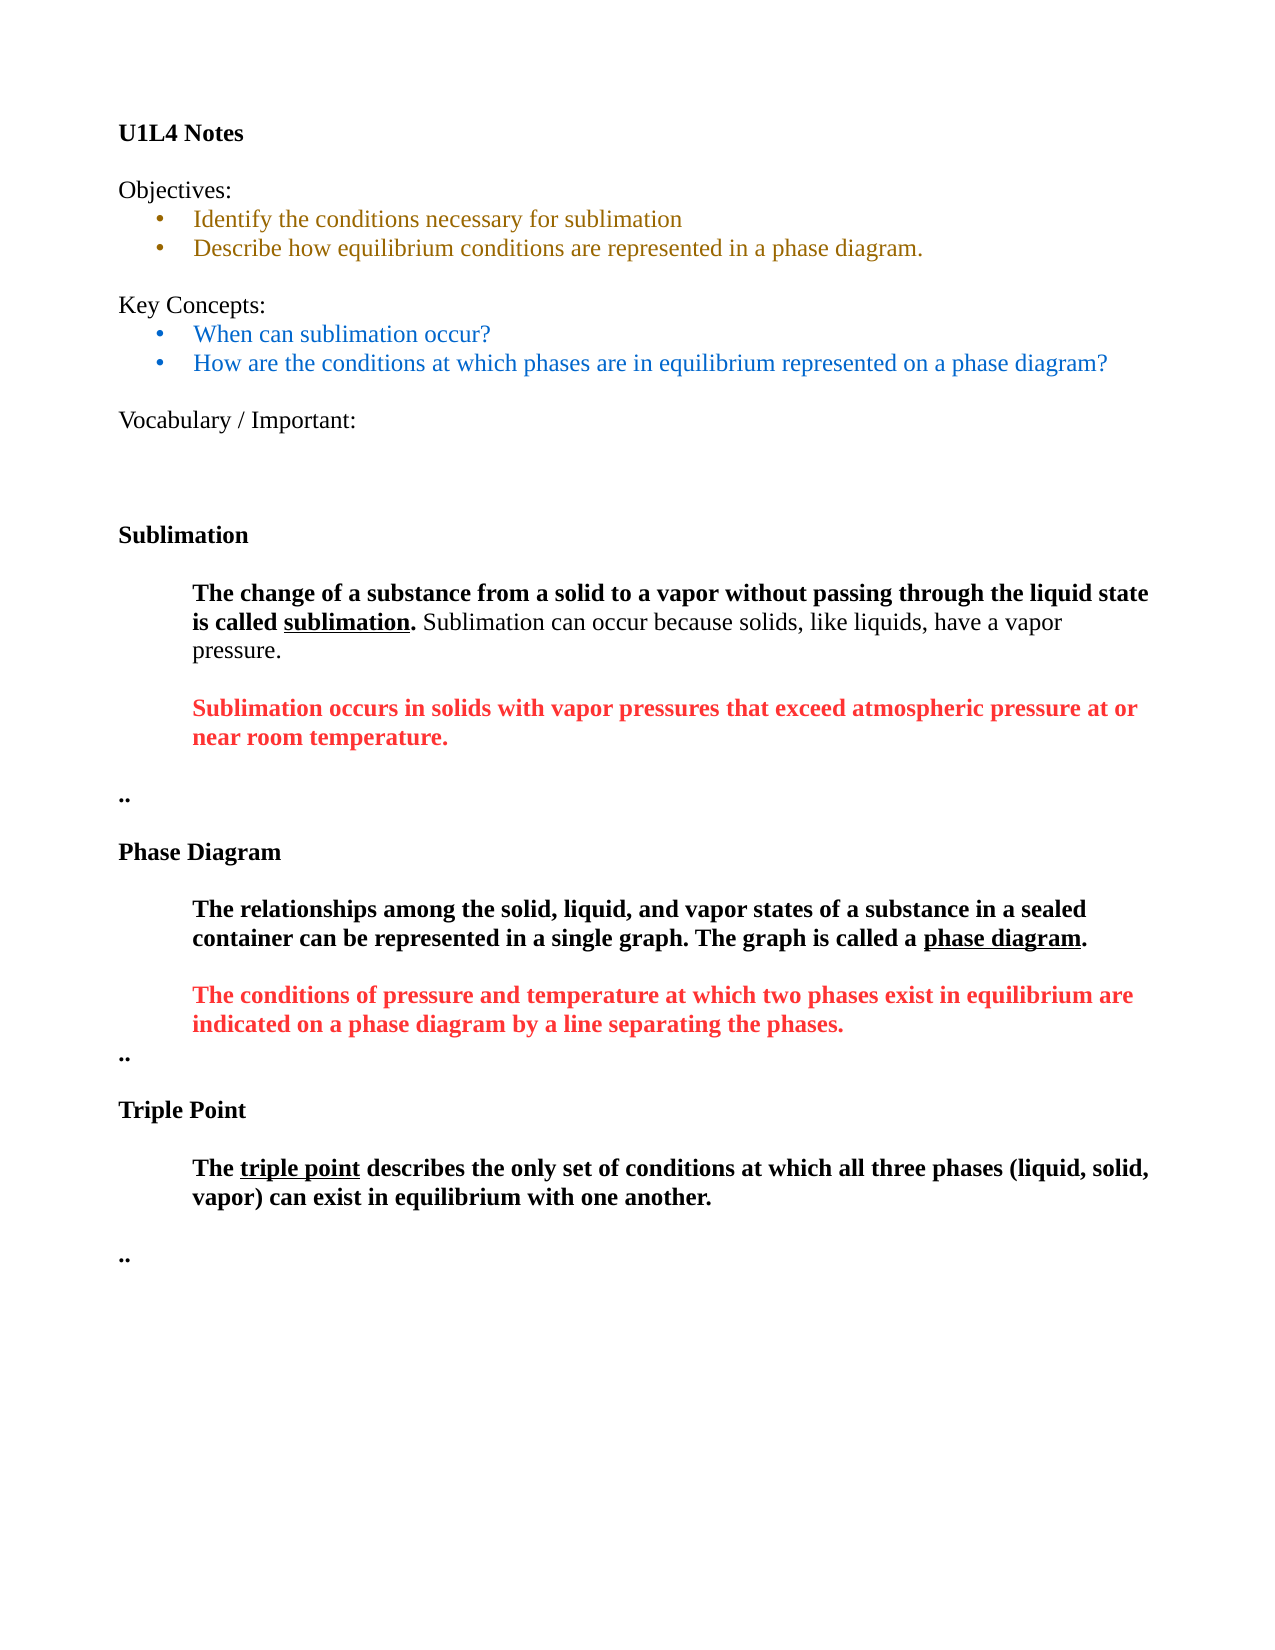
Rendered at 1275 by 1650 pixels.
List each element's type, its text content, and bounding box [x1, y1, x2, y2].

text Objectives: [118, 176, 1157, 204]
text Sublimation [118, 521, 1157, 549]
text Sublimation occurs in solids with vapor pressures that exceed atmospheric pressure at or near room temperature. [118, 693, 1157, 751]
list Identify the conditions necessary for sublimation [156, 204, 1157, 233]
list When can sublimation occur? [156, 319, 1157, 348]
text .. [118, 1239, 1157, 1268]
list Describe how equilibrium conditions are represented in a phase diagram. [156, 233, 1157, 262]
text The change of a substance from a solid to a vapor without passing through the liquid state is called sublimation. Sublimation can occur because solids, like liquids, have a vapor pressure. [118, 578, 1157, 664]
text Vocabulary / Important: [118, 406, 1157, 434]
text The conditions of pressure and temperature at which two phases exist in equilibrium are indicated on a phase diagram by a line separating the phases. [118, 981, 1157, 1038]
list How are the conditions at which phases are in equilibrium represented on a phase diagram? [156, 348, 1157, 377]
text Triple Point [118, 1096, 1157, 1124]
text .. [118, 1038, 1157, 1067]
text U1L4 Notes [118, 118, 1157, 147]
text The relationships among the solid, liquid, and vapor states of a substance in a sealed container can be represented in a single graph. The graph is called a phase diagram. [118, 894, 1157, 952]
text The triple point describes the only set of conditions at which all three phases (liquid, solid, vapor) can exist in equilibrium with one another. [118, 1153, 1157, 1211]
text Key Concepts: [118, 291, 1157, 319]
text Phase Diagram [118, 837, 1157, 866]
text .. [118, 779, 1157, 808]
